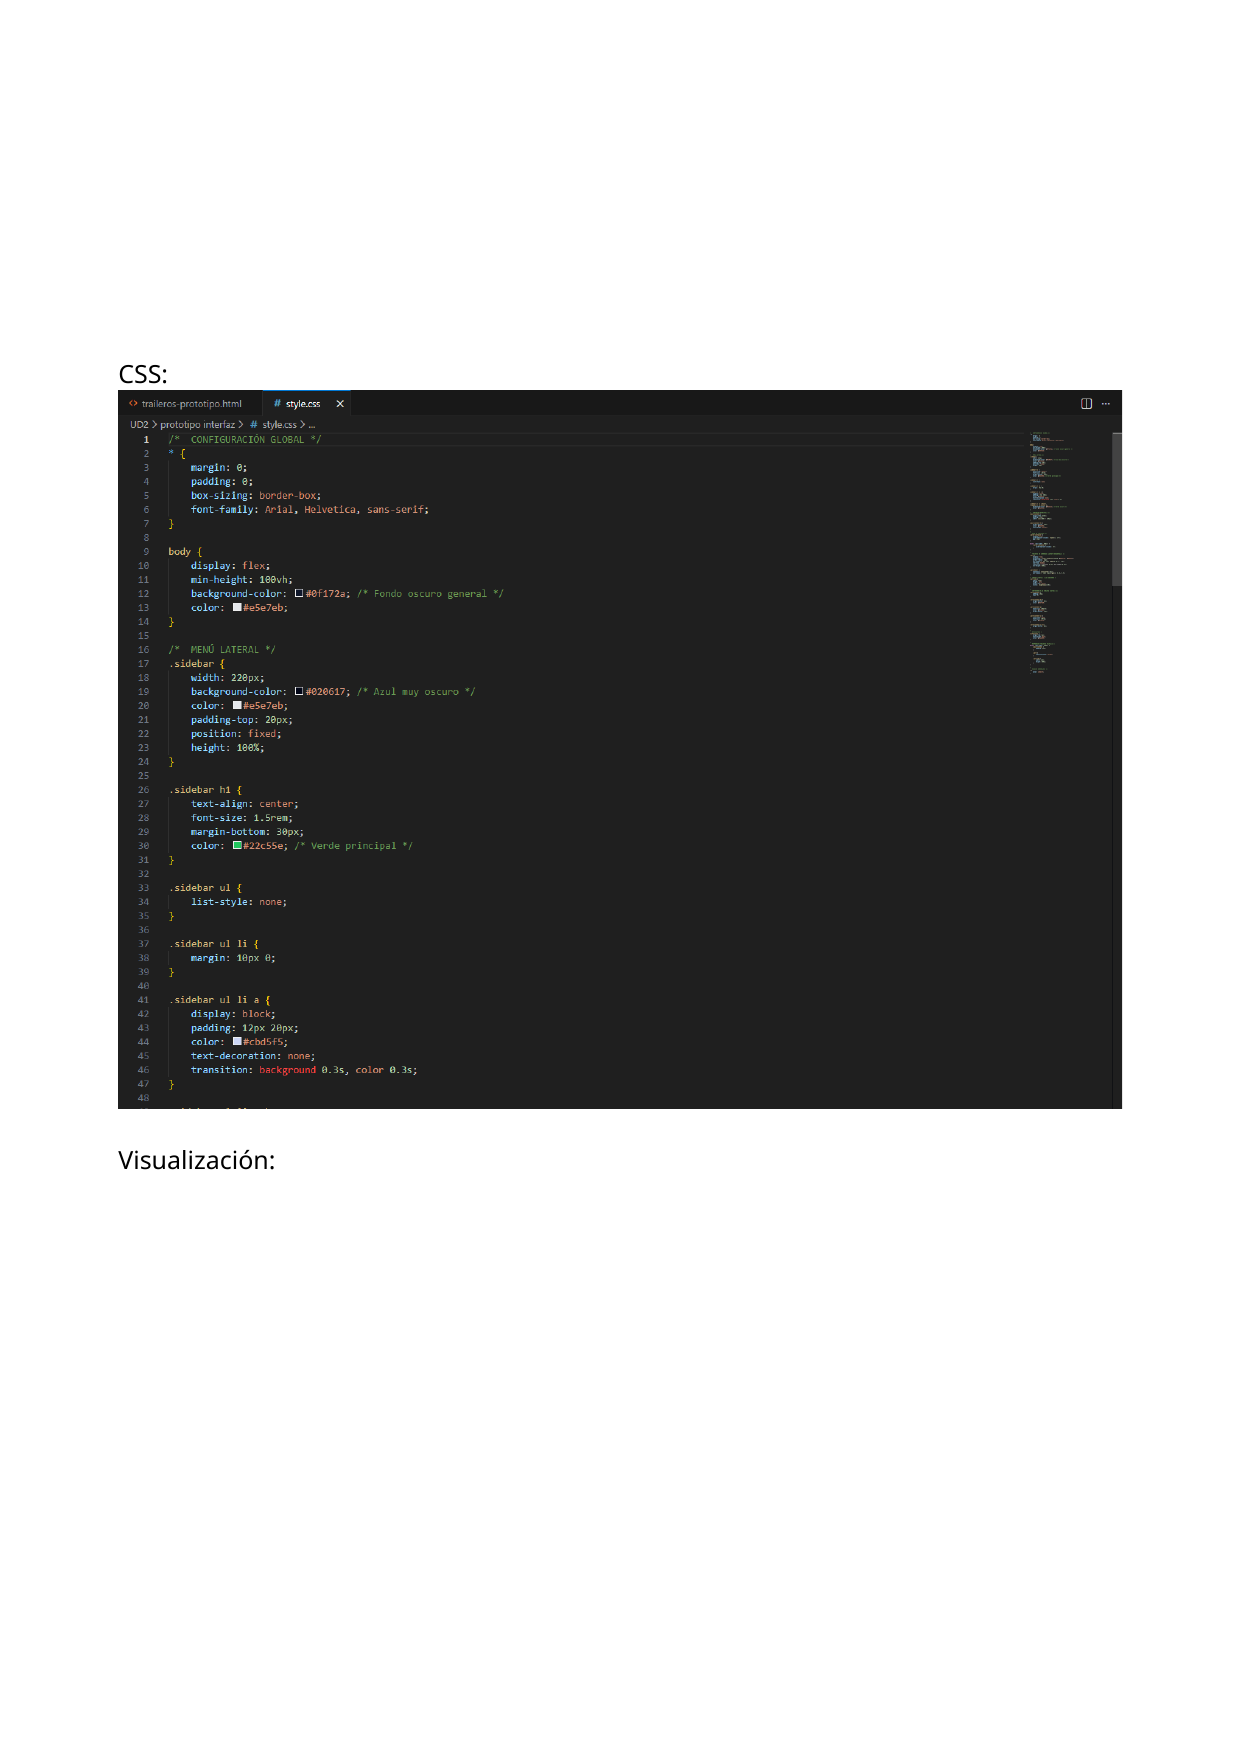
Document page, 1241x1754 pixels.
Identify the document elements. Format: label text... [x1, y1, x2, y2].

text Visualización: [118, 1142, 1122, 1176]
text CSS: [118, 357, 1122, 390]
picture [118, 390, 1123, 1109]
